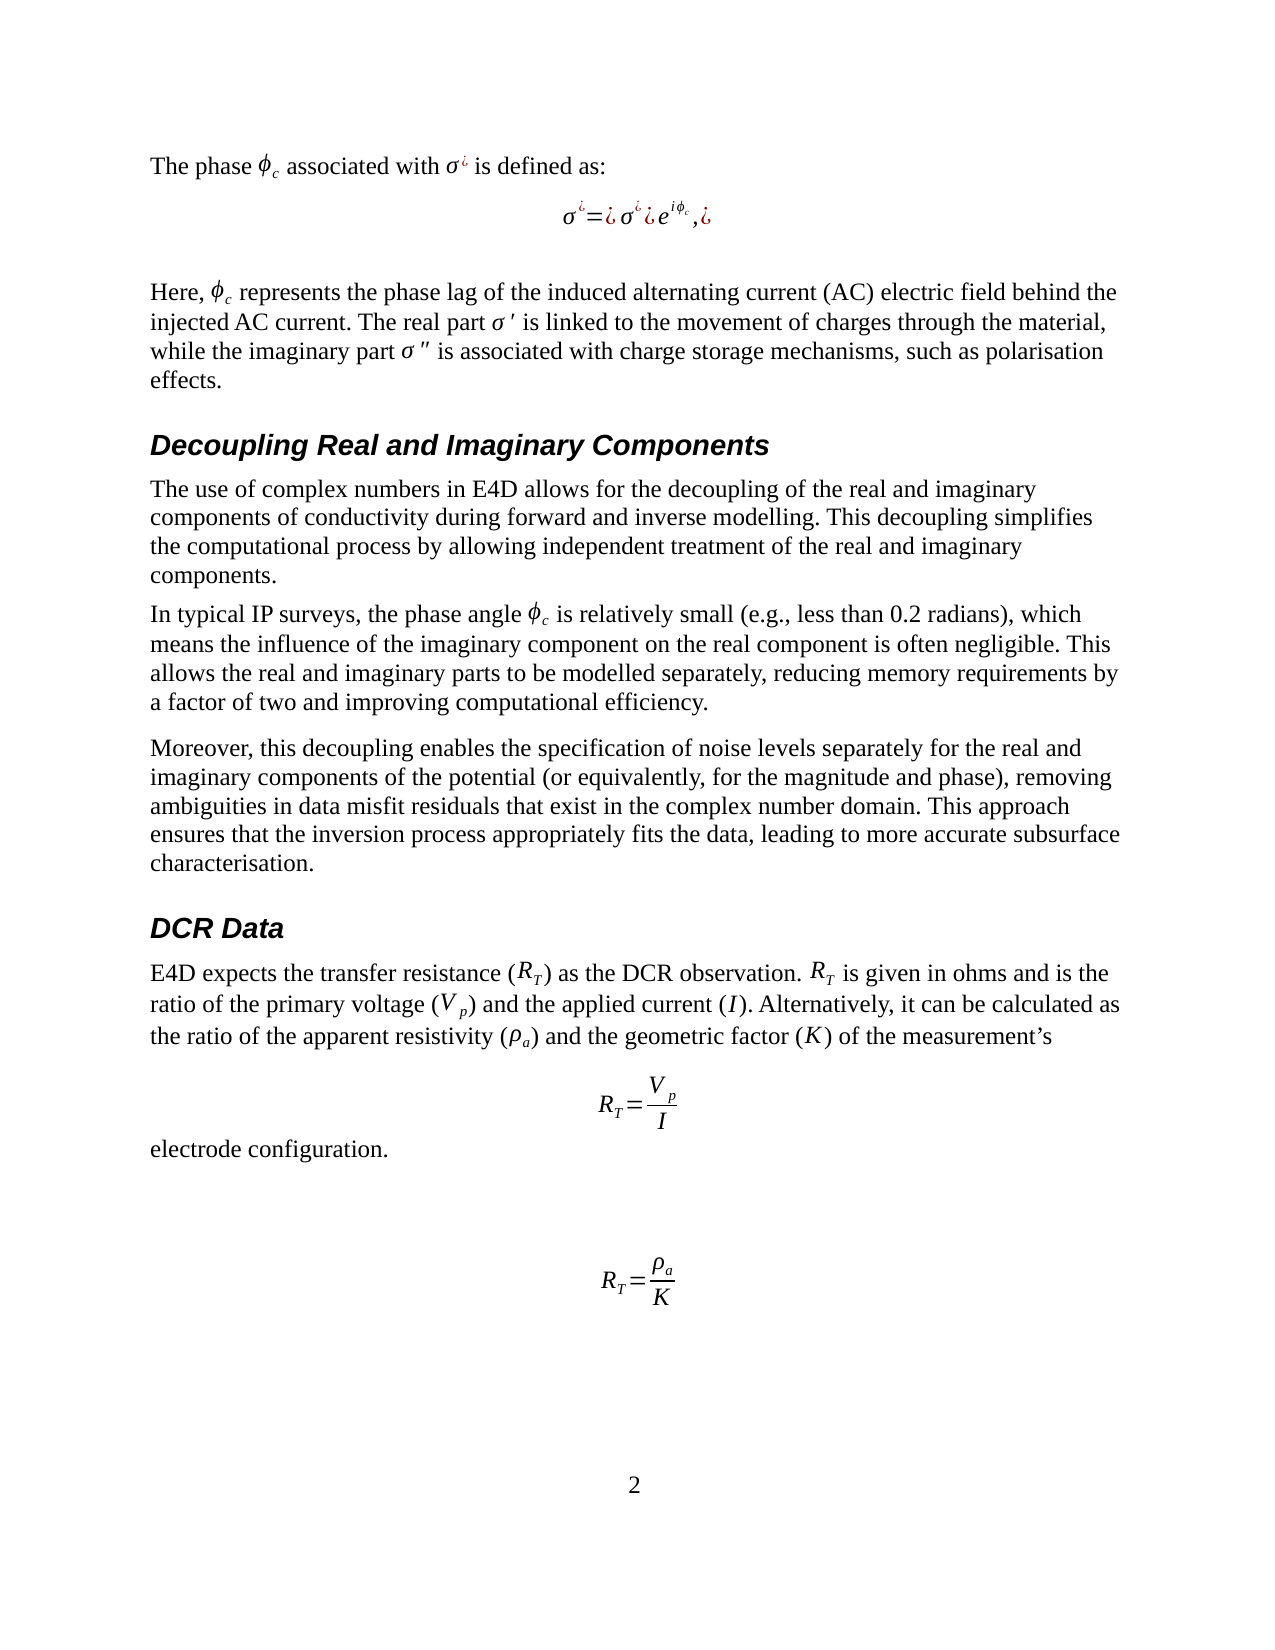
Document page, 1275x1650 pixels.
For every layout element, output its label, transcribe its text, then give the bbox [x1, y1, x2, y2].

text Moreover, this decoupling enables the specification of noise levels separately for the real and imaginary components of the potential (or equivalently, for the magnitude and phase), removing ambiguities in data misfit residuals that exist in the complex number domain. This approach ensures that the inversion process appropriately fits the data, leading to more accurate subsurface characterisation. [150, 733, 1125, 877]
text In typical IP surveys, the phase angle is relatively small (e.g., less than 0.2 radians), which means the influence of the imaginary component on the real component is often negligible. This allows the real and imaginary parts to be modelled separately, reducing memory requirements by a factor of two and improving computational efficiency. [150, 598, 1125, 715]
subtitle DCR Data [150, 911, 1125, 944]
subtitle Decoupling Real and Imaginary Components [150, 428, 1125, 461]
text Here, represents the phase lag of the induced alternating current (AC) electric field behind the injected AC current. The real part is linked to the movement of charges through the material, while the imaginary part is associated with charge storage mechanisms, such as polarisation effects. [150, 276, 1125, 394]
text The use of complex numbers in E4D allows for the decoupling of the real and imaginary components of conductivity during forward and inverse modelling. This decoupling simplifies the computational process by allowing independent treatment of the real and imaginary components. [150, 474, 1125, 589]
text E4D expects the transfer resistance () as the DCR observation. is given in ohms and is the ratio of the primary voltage () and the applied current (). Alternatively, it can be calculated as the ratio of the apparent resistivity () and the geometric factor () of the measurement’s electrode configuration. [150, 957, 1125, 1163]
text The phase associated with is defined as: [150, 150, 1125, 181]
